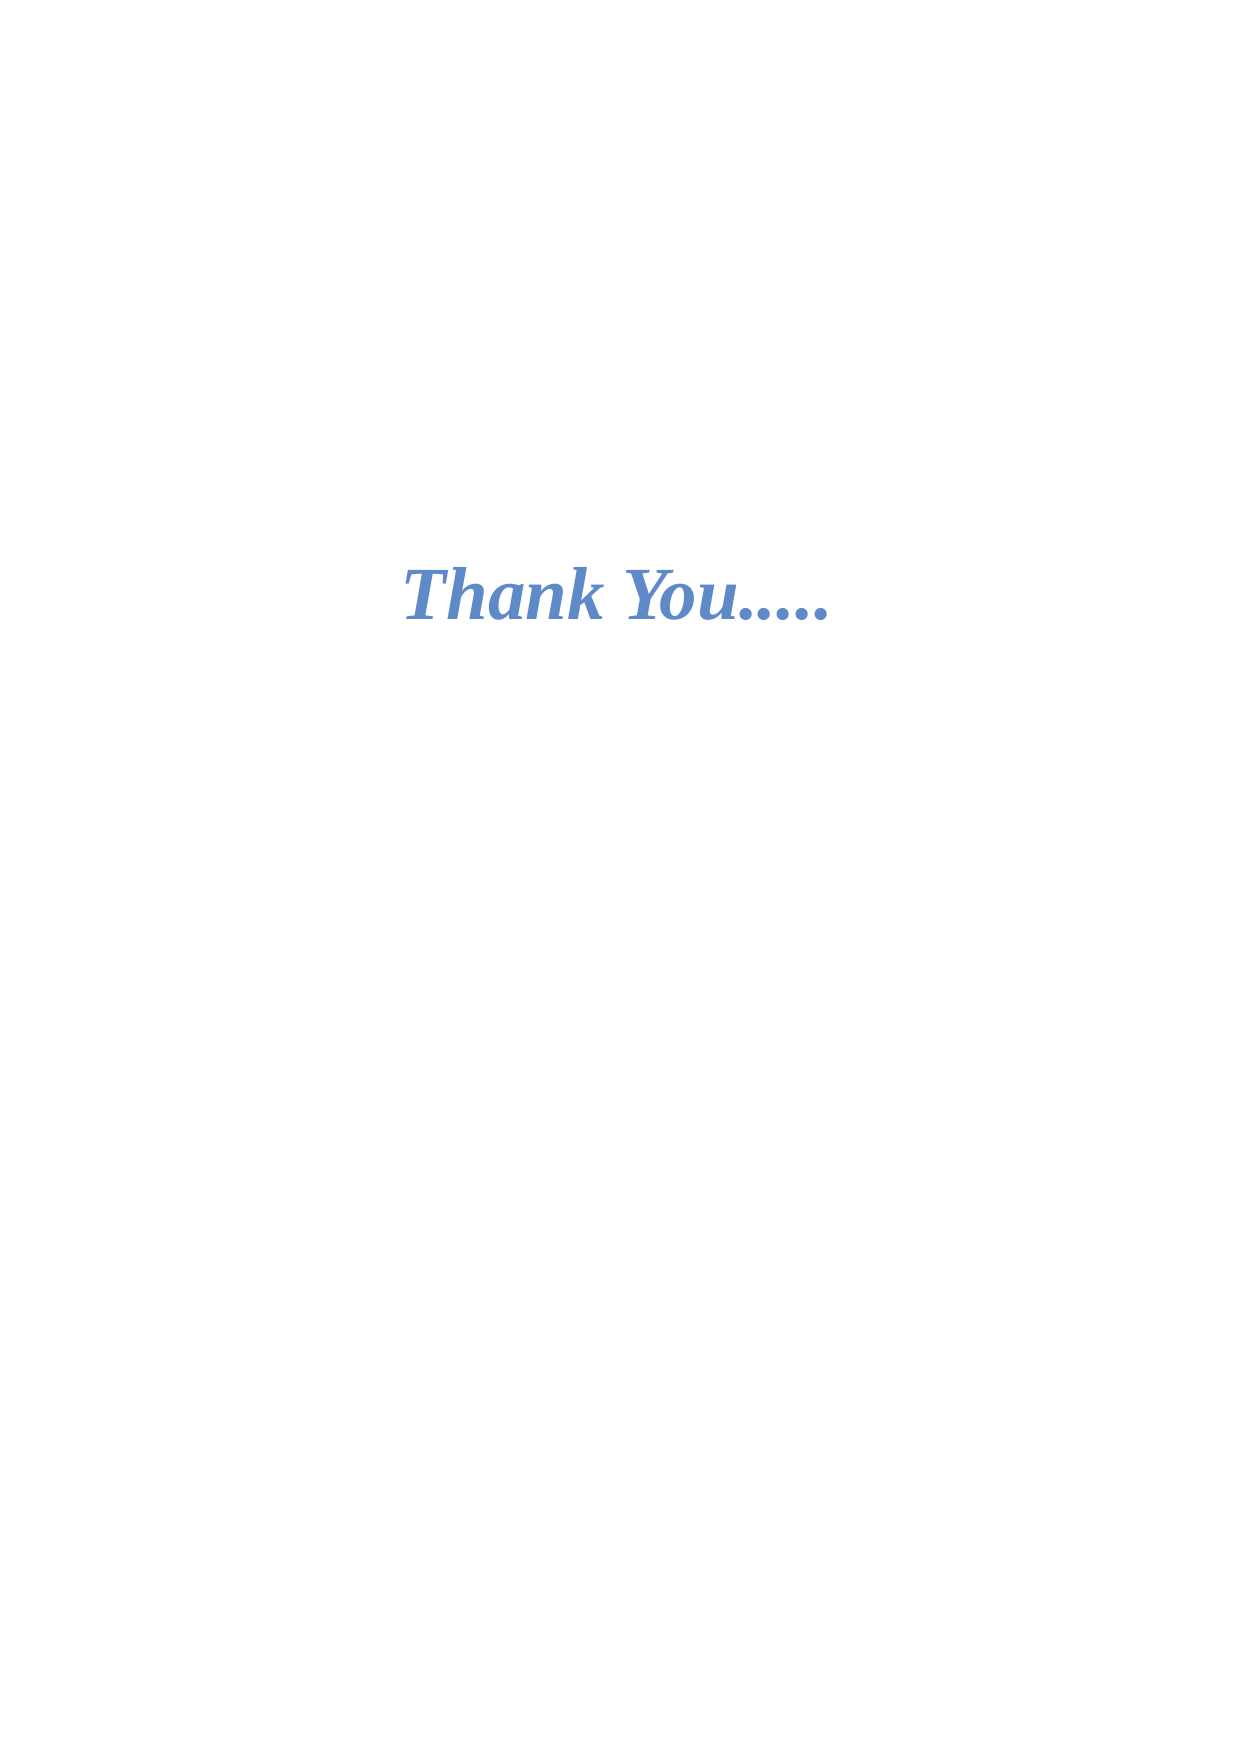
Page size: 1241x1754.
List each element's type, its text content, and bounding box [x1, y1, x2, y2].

text Thank You..... [118, 549, 1122, 636]
